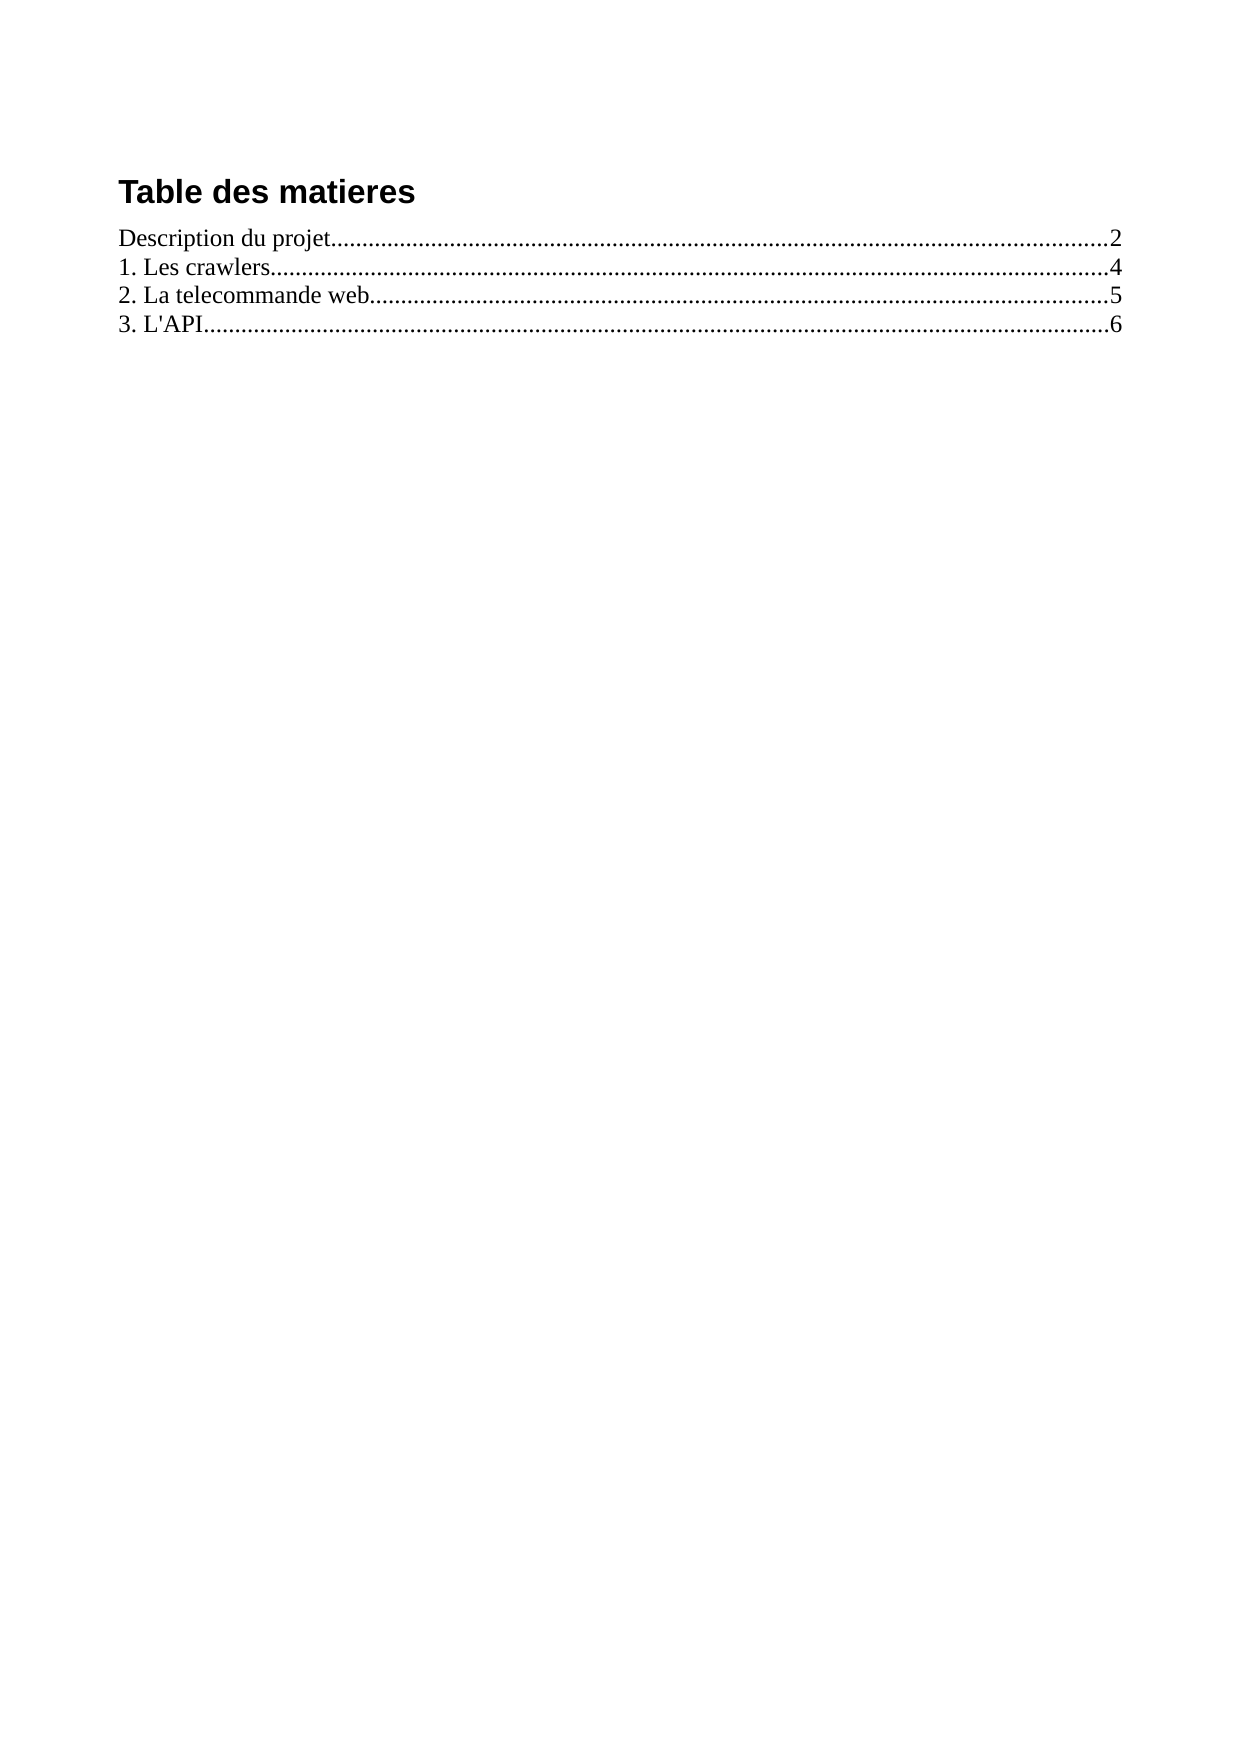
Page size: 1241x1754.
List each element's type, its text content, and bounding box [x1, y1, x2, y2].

text Description du projet 2 [118, 223, 1122, 252]
subtitle Table des matieres [118, 172, 1122, 210]
text 1. Les crawlers 4 [118, 252, 1122, 280]
text 2. La telecommande web 5 [118, 280, 1122, 309]
text 3. L'API 6 [118, 309, 1122, 338]
